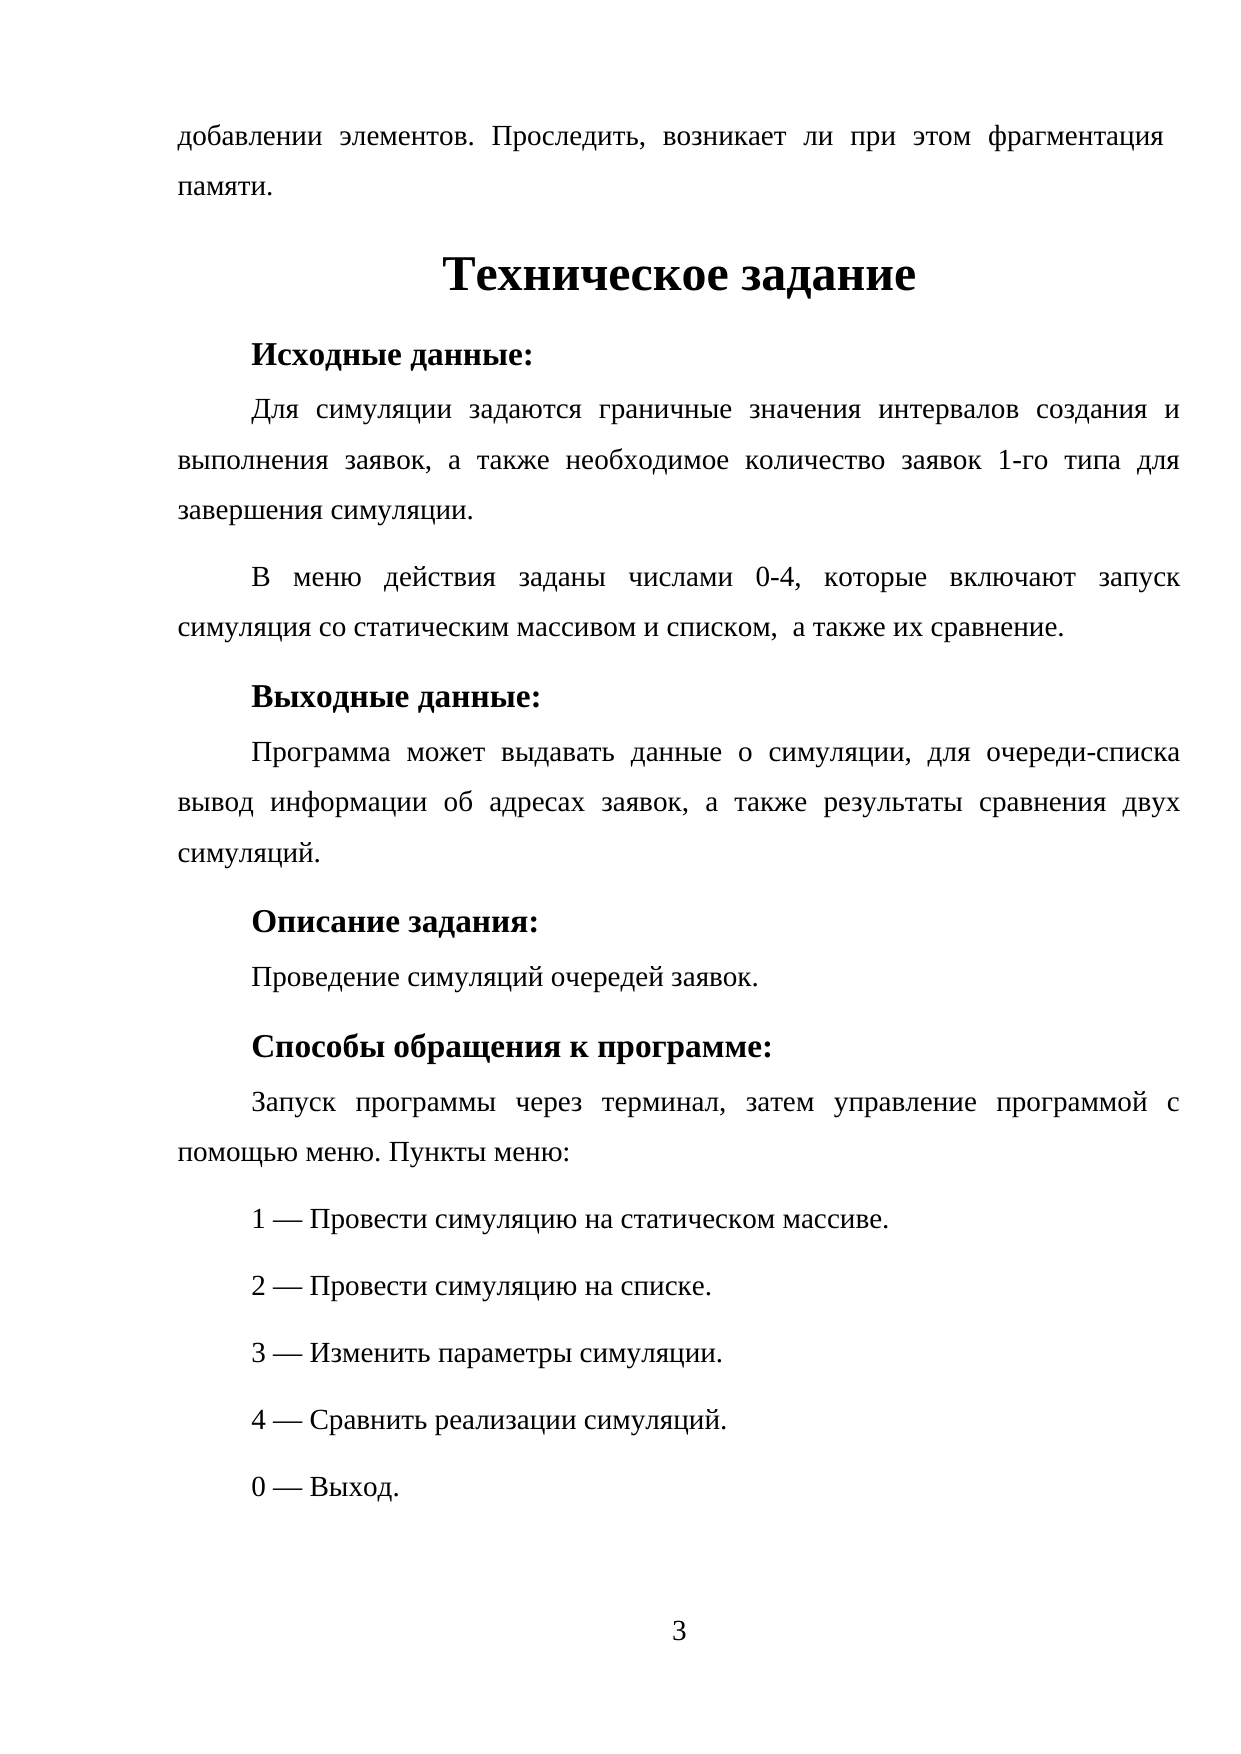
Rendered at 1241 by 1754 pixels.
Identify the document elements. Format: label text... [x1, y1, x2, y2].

subtitle Описание задания: [177, 902, 1181, 940]
text Запуск программы через терминал, затем управление программой с помощью меню. Пункты меню: [177, 1084, 1181, 1167]
text 1 — Провести симуляцию на статическом массиве. [177, 1201, 1181, 1234]
subtitle Исходные данные: [177, 334, 1181, 372]
text добавлении элементов. Проследить, возникает ли при этом фрагментация памяти. [177, 118, 1181, 202]
text 4 — Сравнить реализации симуляций. [177, 1402, 1181, 1435]
subtitle Способы обращения к программе: [177, 1026, 1181, 1064]
subtitle Выходные данные: [177, 677, 1181, 715]
text В меню действия заданы числами 0-4, которые включают запуск симуляция со статическим массивом и списком, а также их сравнение. [177, 559, 1181, 643]
text Для симуляции задаются граничные значения интервалов создания и выполнения заявок, а также необходимое количество заявок 1-го типа для завершения симуляции. [177, 392, 1181, 526]
text 3 — Изменить параметры симуляции. [177, 1335, 1181, 1368]
text 0 — Выход. [177, 1469, 1181, 1502]
subtitle Техническое задание [177, 244, 1181, 301]
text Программа может выдавать данные о симуляции, для очереди-списка вывод информации об адресах заявок, а также результаты сравнения двух симуляций. [177, 734, 1181, 868]
text 2 — Провести симуляцию на списке. [177, 1268, 1181, 1301]
text Проведение симуляций очередей заявок. [177, 959, 1181, 993]
